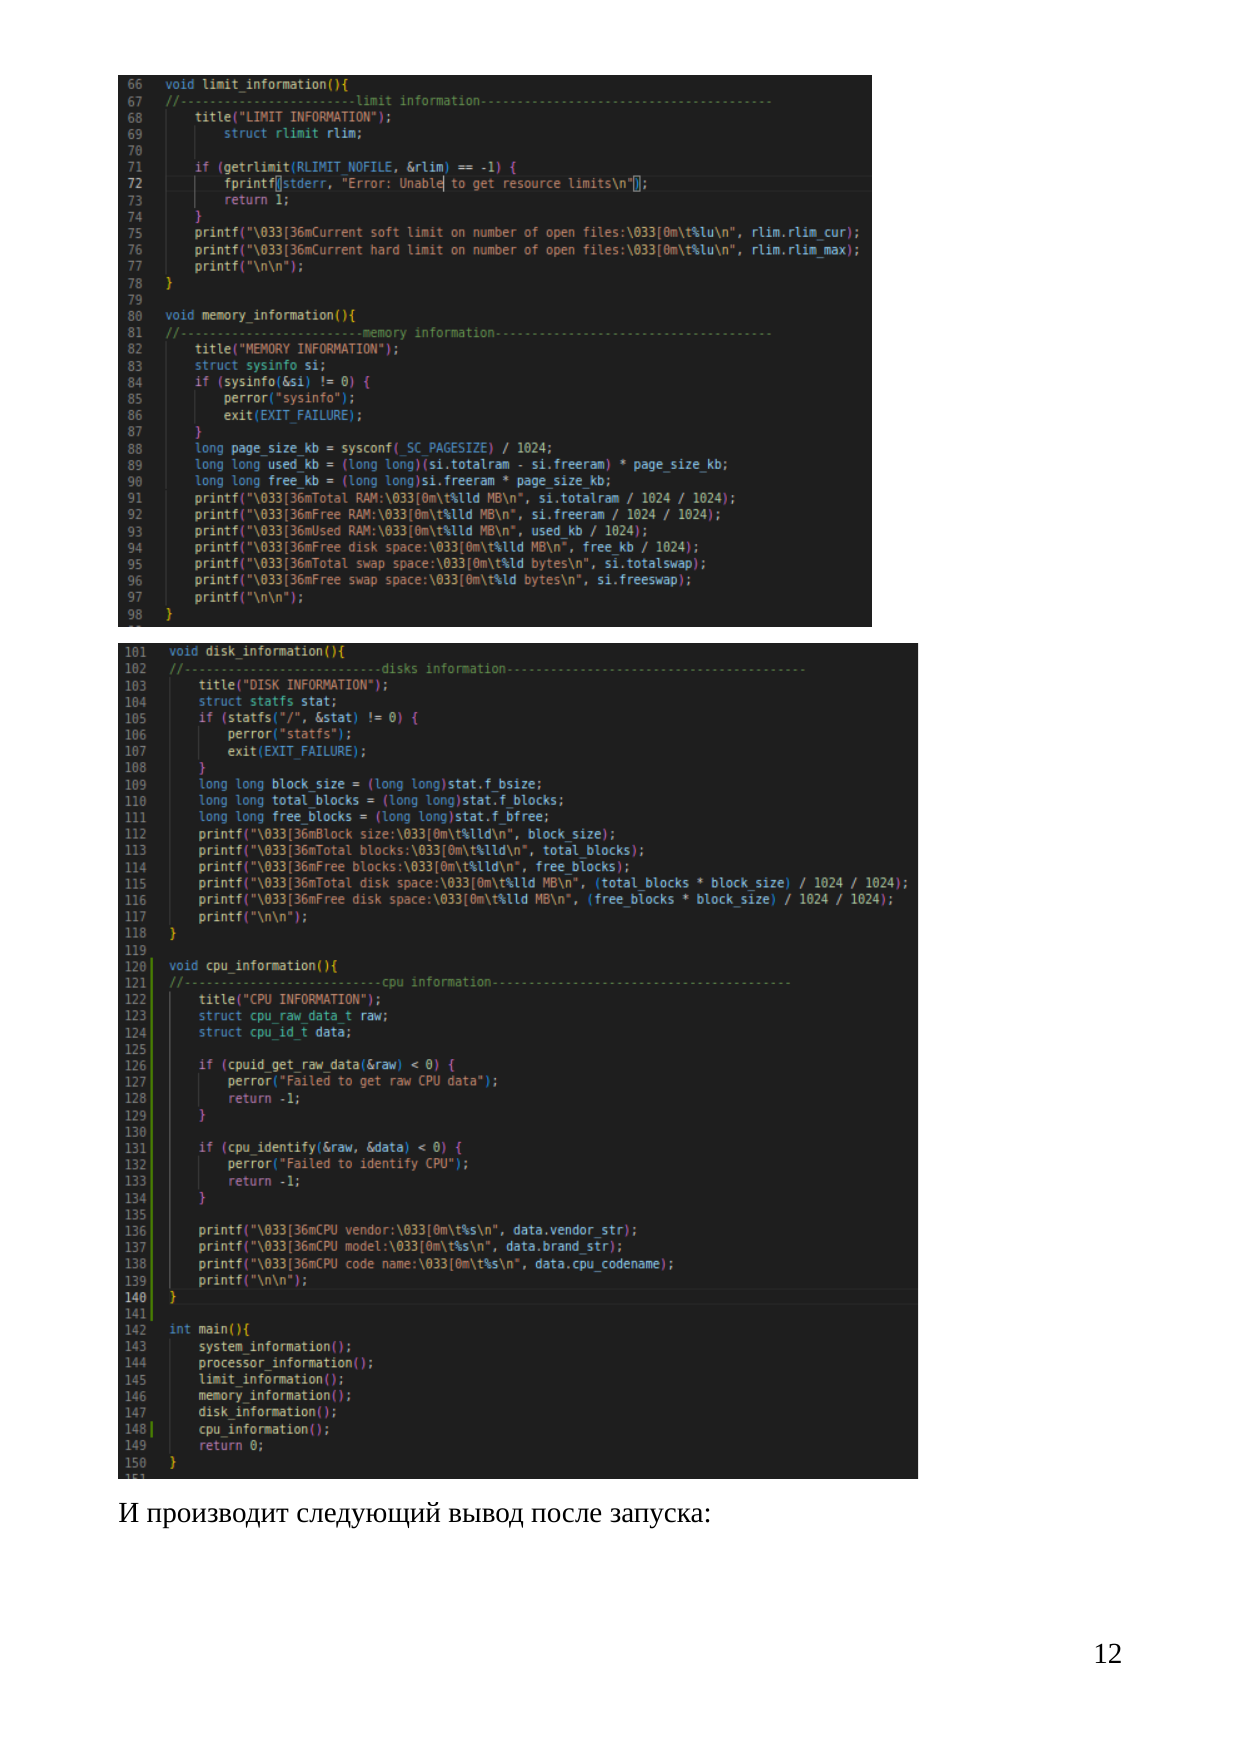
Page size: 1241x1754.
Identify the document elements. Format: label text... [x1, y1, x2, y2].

text И производит следующий вывод после запуска: [118, 1495, 1122, 1528]
